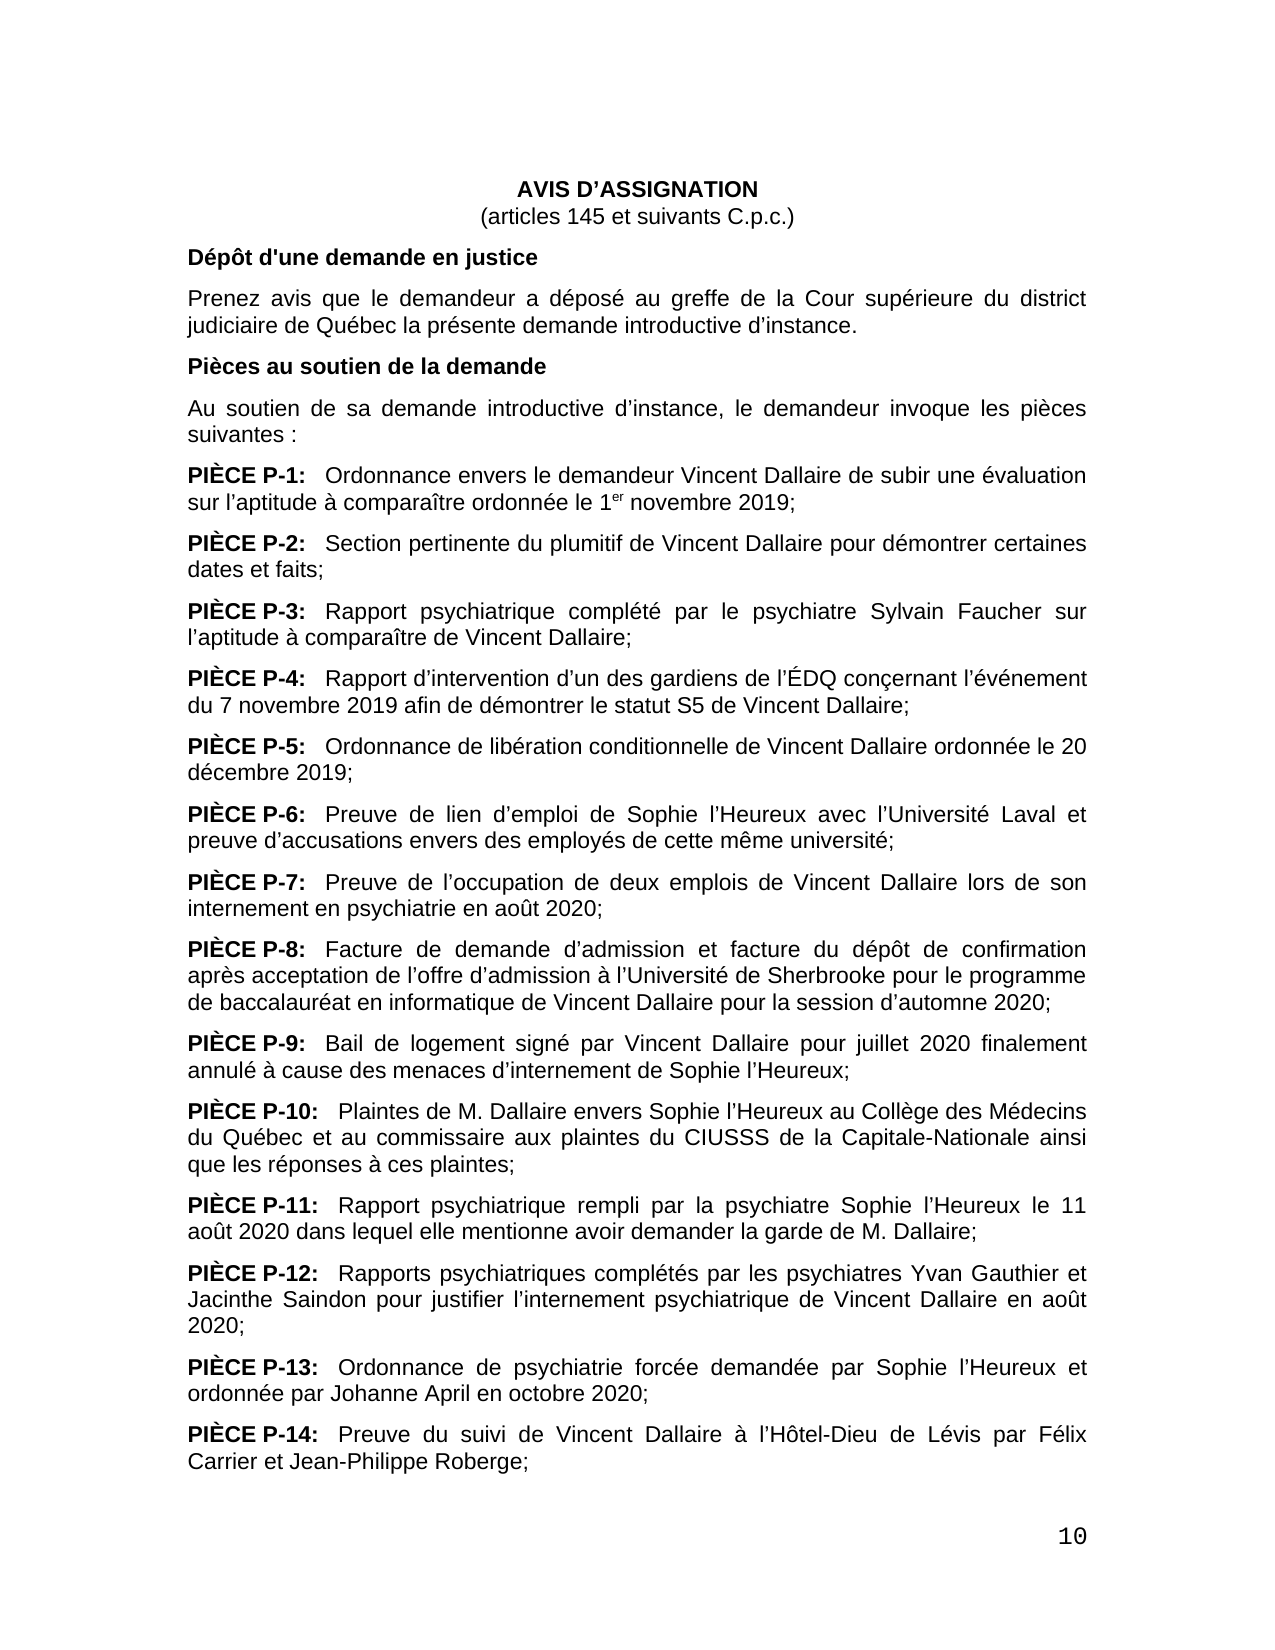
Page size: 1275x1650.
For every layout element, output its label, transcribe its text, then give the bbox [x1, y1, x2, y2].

list Ordonnance de libération conditionnelle de Vincent Dallaire ordonnée le 20 décembre 2019; [187, 733, 1087, 786]
list Facture de demande d’admission et facture du dépôt de confirmation après acceptation de l’offre d’admission à l’Université de Sherbrooke pour le programme de baccalauréat en informatique de Vincent Dallaire pour la session d’automne 2020; [187, 936, 1087, 1015]
text Pièces au soutien de la demande [187, 353, 1087, 379]
text Prenez avis que le demandeur a déposé au greffe de la Cour supérieure du district judiciaire de Québec la présente demande introductive d’instance. [187, 285, 1087, 338]
text AVIS D’ASSIGNATION [187, 176, 1087, 203]
list Bail de logement signé par Vincent Dallaire pour juillet 2020 finalement annulé à cause des menaces d’internement de Sophie l’Heureux; [187, 1030, 1087, 1083]
list Rapports psychiatriques complétés par les psychiatres Yvan Gauthier et Jacinthe Saindon pour justifier l’internement psychiatrique de Vincent Dallaire en août 2020; [187, 1260, 1087, 1339]
list Preuve de l’occupation de deux emplois de Vincent Dallaire lors de son internement en psychiatrie en août 2020; [187, 868, 1087, 921]
list Preuve du suivi de Vincent Dallaire à l’Hôtel-Dieu de Lévis par Félix Carrier et Jean-Philippe Roberge; [187, 1421, 1087, 1474]
list Section pertinente du plumitif de Vincent Dallaire pour démontrer certaines dates et faits; [187, 530, 1087, 583]
list Ordonnance de psychiatrie forcée demandée par Sophie l’Heureux et ordonnée par Johanne April en octobre 2020; [187, 1354, 1087, 1406]
list Rapport d’intervention d’un des gardiens de l’ÉDQ conçernant l’événement du 7 novembre 2019 afin de démontrer le statut S5 de Vincent Dallaire; [187, 665, 1087, 718]
list Rapport psychiatrique rempli par la psychiatre Sophie l’Heureux le 11 août 2020 dans lequel elle mentionne avoir demander la garde de M. Dallaire; [187, 1192, 1087, 1245]
list Preuve de lien d’emploi de Sophie l’Heureux avec l’Université Laval et preuve d’accusations envers des employés de cette même université; [187, 801, 1087, 853]
list Rapport psychiatrique complété par le psychiatre Sylvain Faucher sur l’aptitude à comparaître de Vincent Dallaire; [187, 598, 1087, 650]
list Plaintes de M. Dallaire envers Sophie l’Heureux au Collège des Médecins du Québec et au commissaire aux plaintes du CIUSSS de la Capitale-Nationale ainsi que les réponses à ces plaintes; [187, 1098, 1087, 1177]
text Au soutien de sa demande introductive d’instance, le demandeur invoque les pièces suivantes : [187, 394, 1087, 447]
text Dépôt d'une demande en justice [187, 244, 1087, 270]
text (articles 145 et suivants C.p.c.) [187, 203, 1087, 229]
list Ordonnance envers le demandeur Vincent Dallaire de subir une évaluation sur l’aptitude à comparaître ordonnée le 1er novembre 2019; [187, 462, 1087, 515]
